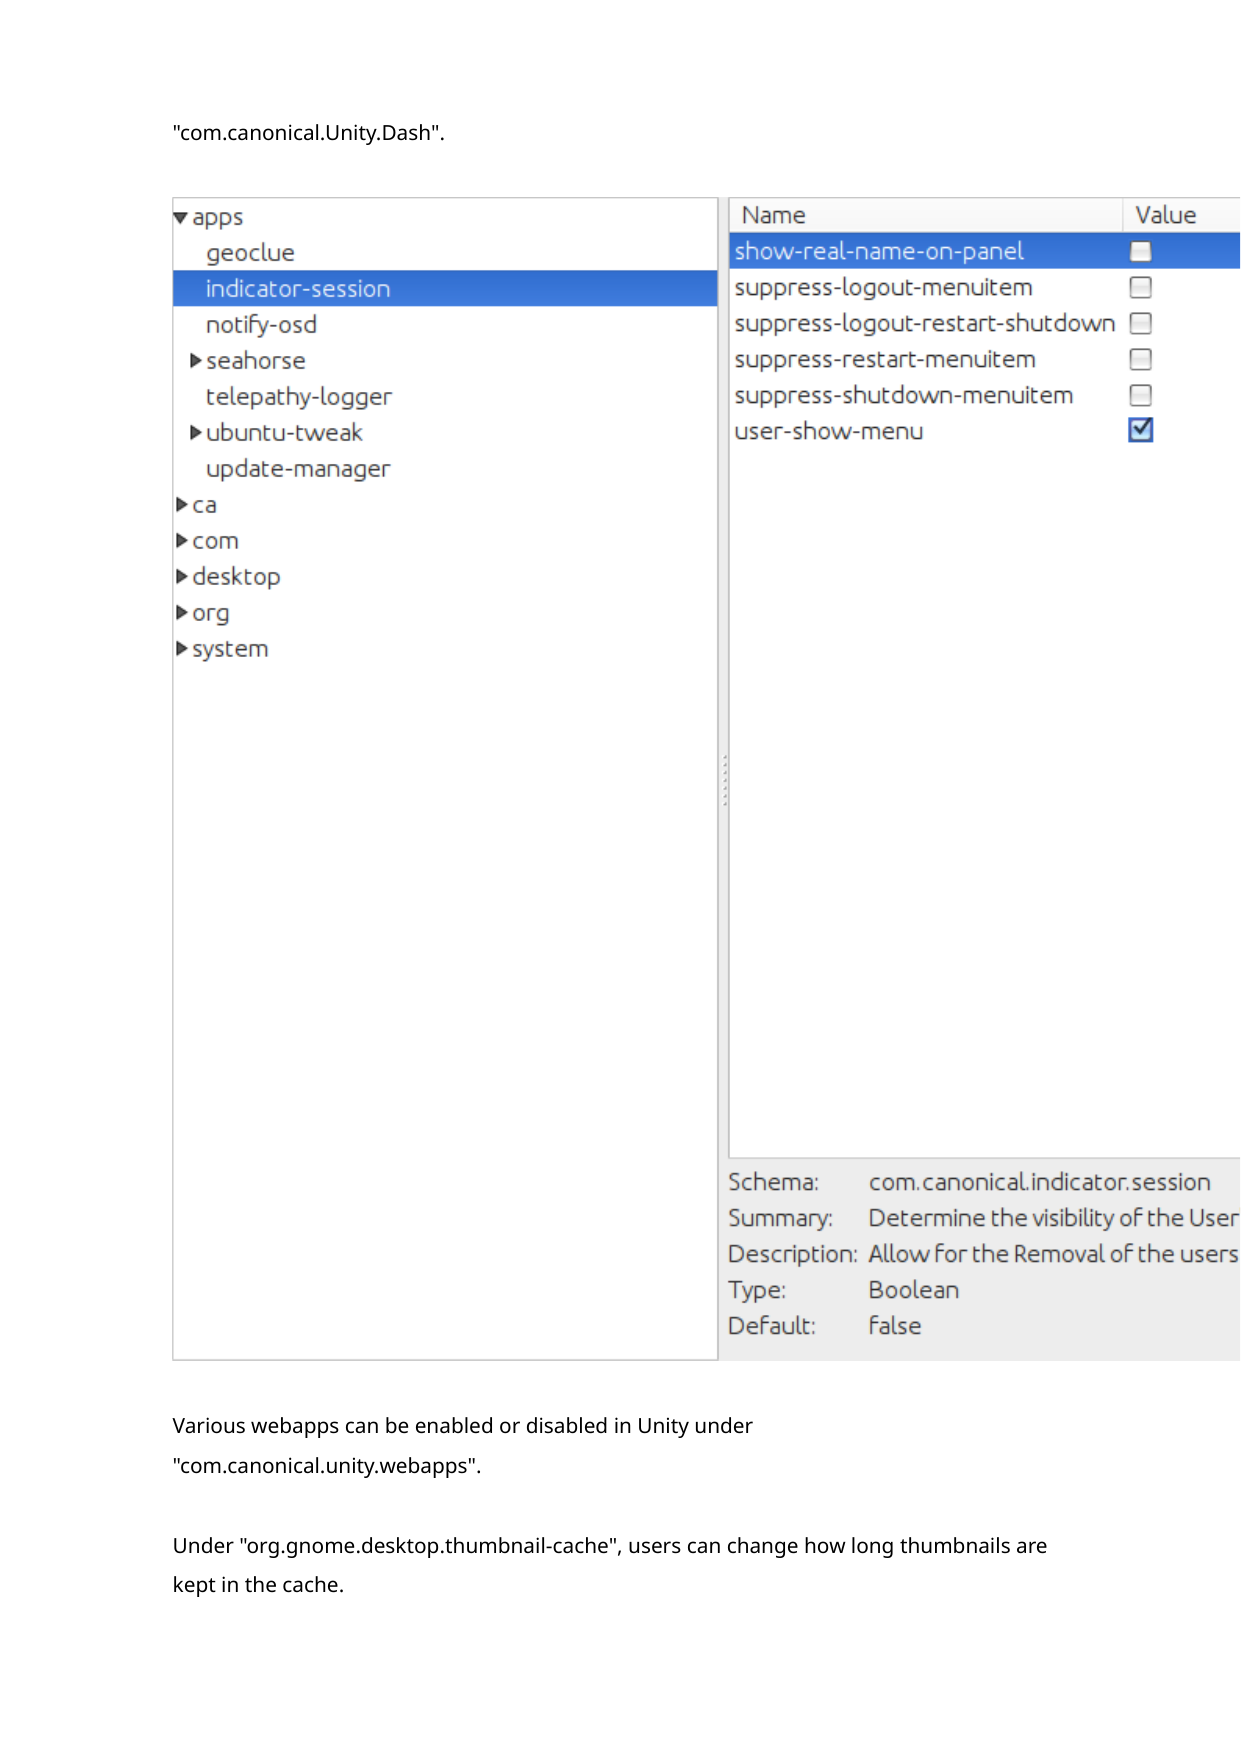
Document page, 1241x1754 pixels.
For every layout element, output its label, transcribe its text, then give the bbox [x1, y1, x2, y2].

text Various webapps can be enabled or disabled in Unity under "com.canonical.unity.webapps". Under "org.gnome.desktop.thumbnail-cache", users can change how long thumbnails are kept in the cache. [172, 1361, 1068, 1599]
picture [172, 197, 1241, 1361]
text "com.canonical.Unity.Dash". [172, 118, 1068, 197]
